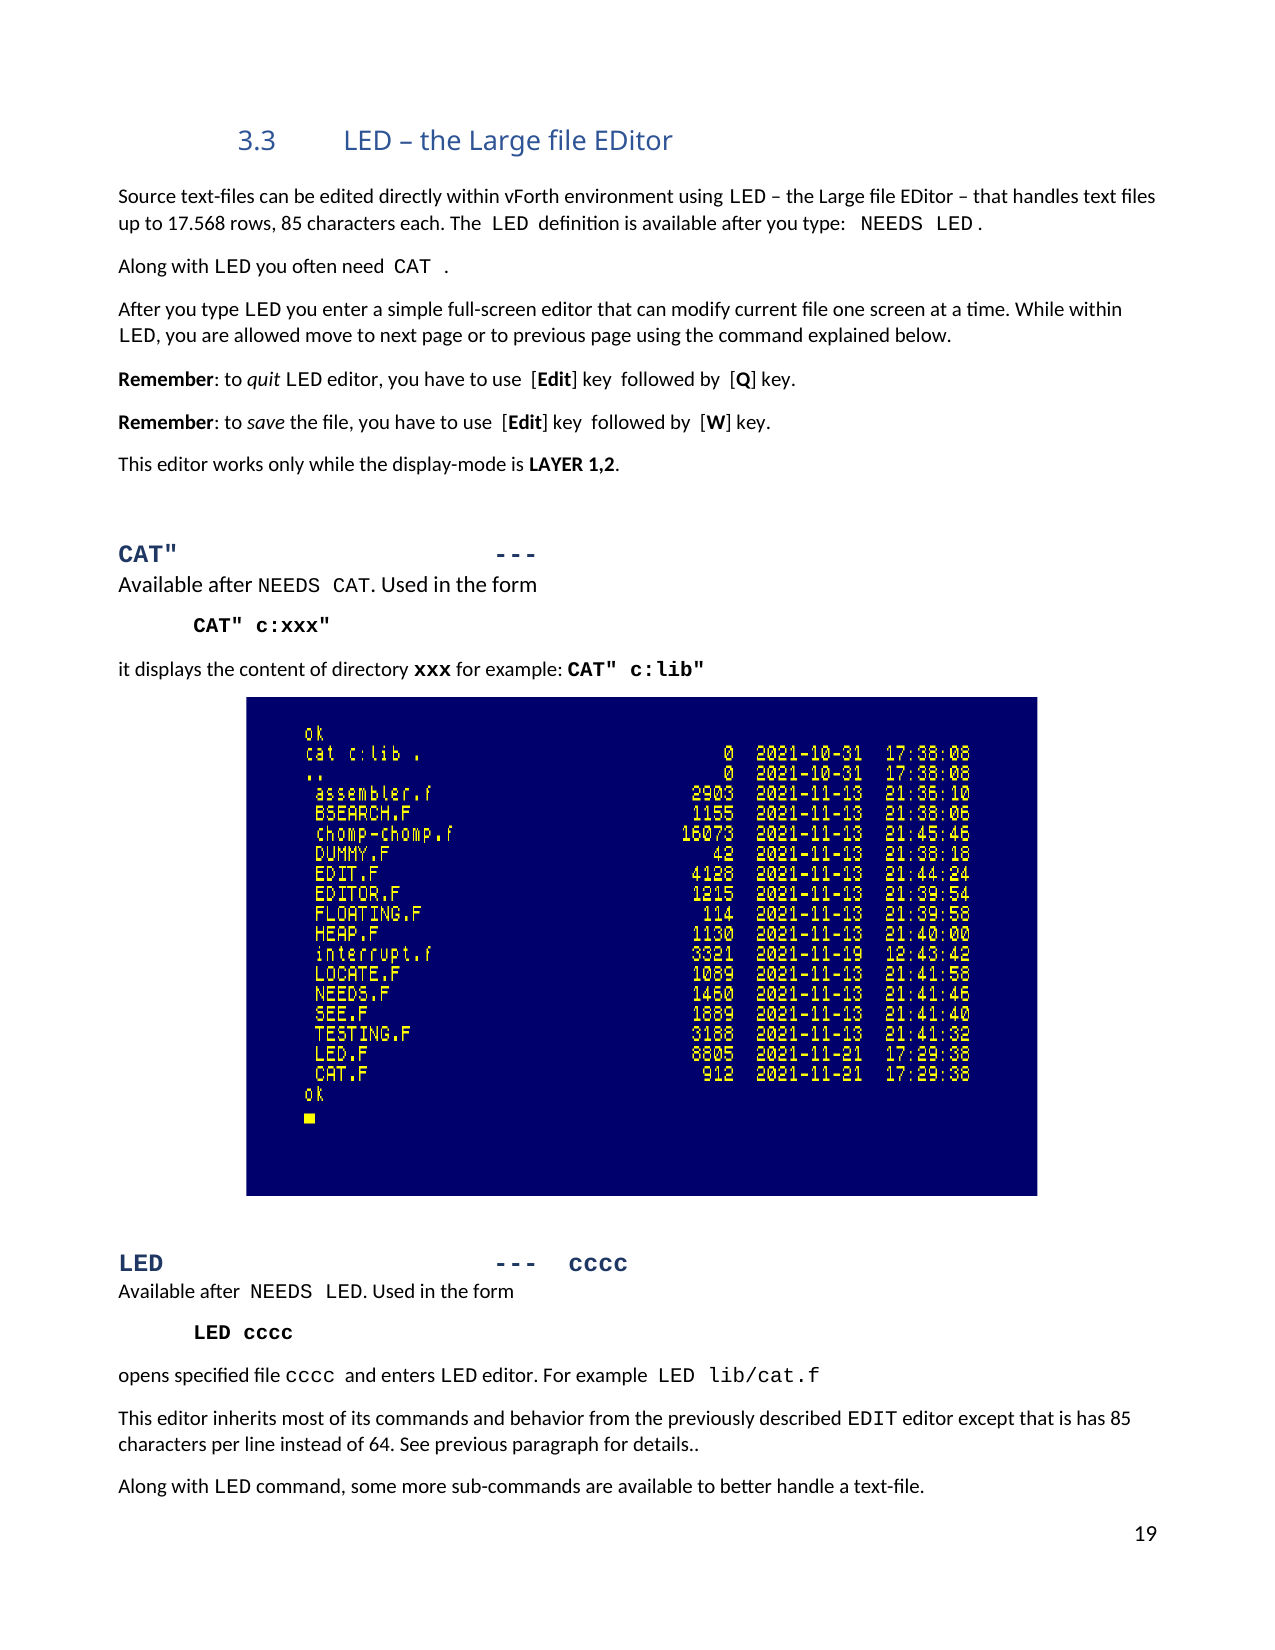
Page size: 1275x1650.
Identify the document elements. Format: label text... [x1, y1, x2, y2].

text Remember: to save the file, you have to use [Edit] key followed by [W] key. [118, 409, 1157, 434]
picture [246, 697, 1038, 1196]
text Available after NEEDS CAT. Used in the form [118, 570, 1157, 599]
text This editor inherits most of its commands and behavior from the previously described EDIT editor except that is has 85 characters per line instead of 64. See previous paragraph for details.. [118, 1405, 1157, 1457]
subtitle LED – the Large file EDitor [231, 121, 1157, 158]
text Along with LED command, some more sub-commands are available to better handle a text-file. [118, 1474, 1157, 1500]
text This editor works only while the display-mode is LAYER 1,2. [118, 451, 1157, 476]
text opens specified file cccc and enters LED editor. For example LED lib/cat.f [118, 1362, 1157, 1388]
text Source text-files can be edited directly within vForth environment using LED – the Large file EDitor – that handles text files up to 17.568 rows, 85 characters each. The LED definition is available after you type: NEEDS LED . [118, 158, 1157, 236]
text After you type LED you enter a simple full-screen editor that can modify current file one screen at a time. While within LED, you are allowed move to next page or to previous page using the command explained below. [118, 296, 1157, 349]
text it displays the content of directory xxx for example: CAT" c:lib" [118, 656, 1157, 682]
text LED cccc [118, 1322, 1157, 1345]
text Along with LED you often need CAT . [118, 253, 1157, 279]
text Remember: to quit LED editor, you have to use [Edit] key followed by [Q] key. [118, 366, 1157, 392]
subtitle LED --- cccc [118, 1250, 1157, 1278]
text CAT" c:xxx" [118, 616, 1157, 639]
subtitle CAT" --- [118, 542, 1157, 570]
text Available after NEEDS LED. Used in the form [118, 1278, 1157, 1305]
